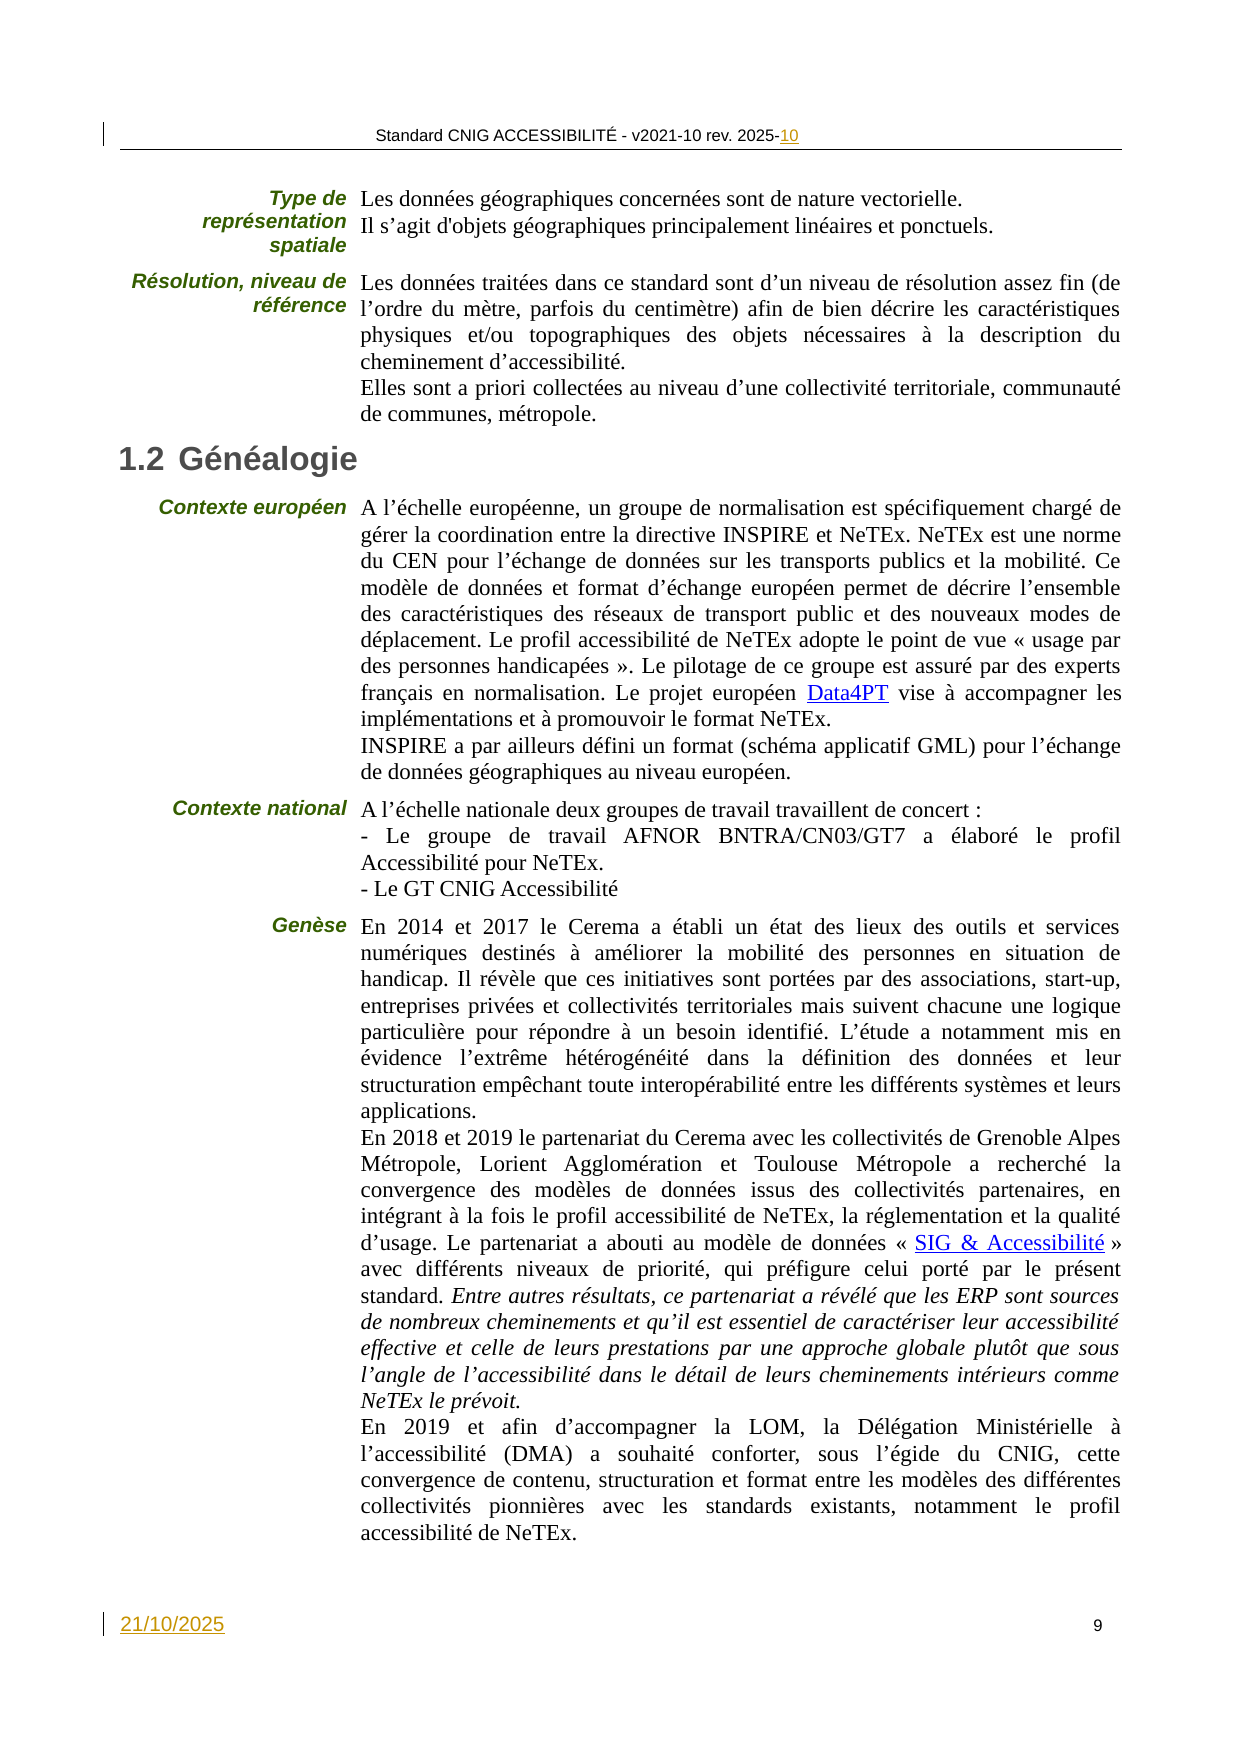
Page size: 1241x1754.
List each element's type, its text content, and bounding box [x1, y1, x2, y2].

table_cell A l’échelle nationale deux groupes de travail travaillent de concert : - Le groupe de travail AFNOR BNTRA/CN03/GT7 a élaboré le profil Accessibilité pour NeTEx. - Le GT CNIG Accessibilité [355, 790, 1122, 907]
table_cell Genèse [118, 907, 354, 1551]
table_cell Résolution, niveau de référence [118, 263, 354, 433]
table_header A l’échelle européenne, un groupe de normalisation est spécifiquement chargé de gérer la coordination entre la directive INSPIRE et NeTEx. NeTEx est une norme du CEN pour l’échange de données sur les transports publics et la mobilité. Ce modèle de données et format d’échange européen permet de décrire l’ensemble des caractéristiques des réseaux de transport public et des nouveaux modes de déplacement. Le profil accessibilité de NeTEx adopte le point de vue « usage par des personnes handicapées ». Le pilotage de ce groupe est assuré par des experts français en normalisation. Le projet européen Data4PT vise à accompagner les implémentations et à promouvoir le format NeTEx. INSPIRE a par ailleurs défini un format (schéma applicatif GML) pour l’échange de données géographiques au niveau européen. [355, 489, 1122, 790]
table_cell Type de représentation spatiale [118, 180, 354, 263]
table_cell Contexte national [118, 790, 354, 907]
subtitle Généalogie [118, 438, 1122, 477]
table_cell Les données géographiques concernées sont de nature vectorielle. Il s’agit d'objets géographiques principalement linéaires et ponctuels. [354, 180, 1122, 263]
table_cell En 2014 et 2017 le Cerema a établi un état des lieux des outils et services numériques destinés à améliorer la mobilité des personnes en situation de handicap. Il révèle que ces initiatives sont portées par des associations, start-up, entreprises privées et collectivités territoriales mais suivent chacune une logique particulière pour répondre à un besoin identifié. L’étude a notamment mis en évidence l’extrême hétérogénéité dans la définition des données et leur structuration empêchant toute interopérabilité entre les différents systèmes et leurs applications. En 2018 et 2019 le partenariat du Cerema avec les collectivités de Grenoble Alpes Métropole, Lorient Agglomération et Toulouse Métropole a recherché la convergence des modèles de données issus des collectivités partenaires, en intégrant à la fois le profil accessibilité de NeTEx, la réglementation et la qualité d’usage. Le partenariat a abouti au modèle de données « SIG & Accessibilité » avec différents niveaux de priorité, qui préfigure celui porté par le présent standard. Entre autres résultats, ce partenariat a révélé que les ERP sont sources de nombreux cheminements et qu’il est essentiel de caractériser leur accessibilité effective et celle de leurs prestations par une approche globale plutôt que sous l’angle de l’accessibilité dans le détail de leurs cheminements intérieurs comme NeTEx le prévoit. En 2019 et afin d’accompagner la LOM, la Délégation Ministérielle à l’accessibilité (DMA) a souhaité conforter, sous l’égide du CNIG, cette convergence de contenu, structuration et format entre les modèles des différentes collectivités pionnières avec les standards existants, notamment le profil accessibilité de NeTEx. [355, 907, 1122, 1551]
table_header Contexte européen [118, 489, 354, 790]
table_cell Les données traitées dans ce standard sont d’un niveau de résolution assez fin (de l’ordre du mètre, parfois du centimètre) afin de bien décrire les caractéristiques physiques et/ou topographiques des objets nécessaires à la description du cheminement d’accessibilité. Elles sont a priori collectées au niveau d’une collectivité territoriale, communauté de communes, métropole. [354, 263, 1122, 433]
